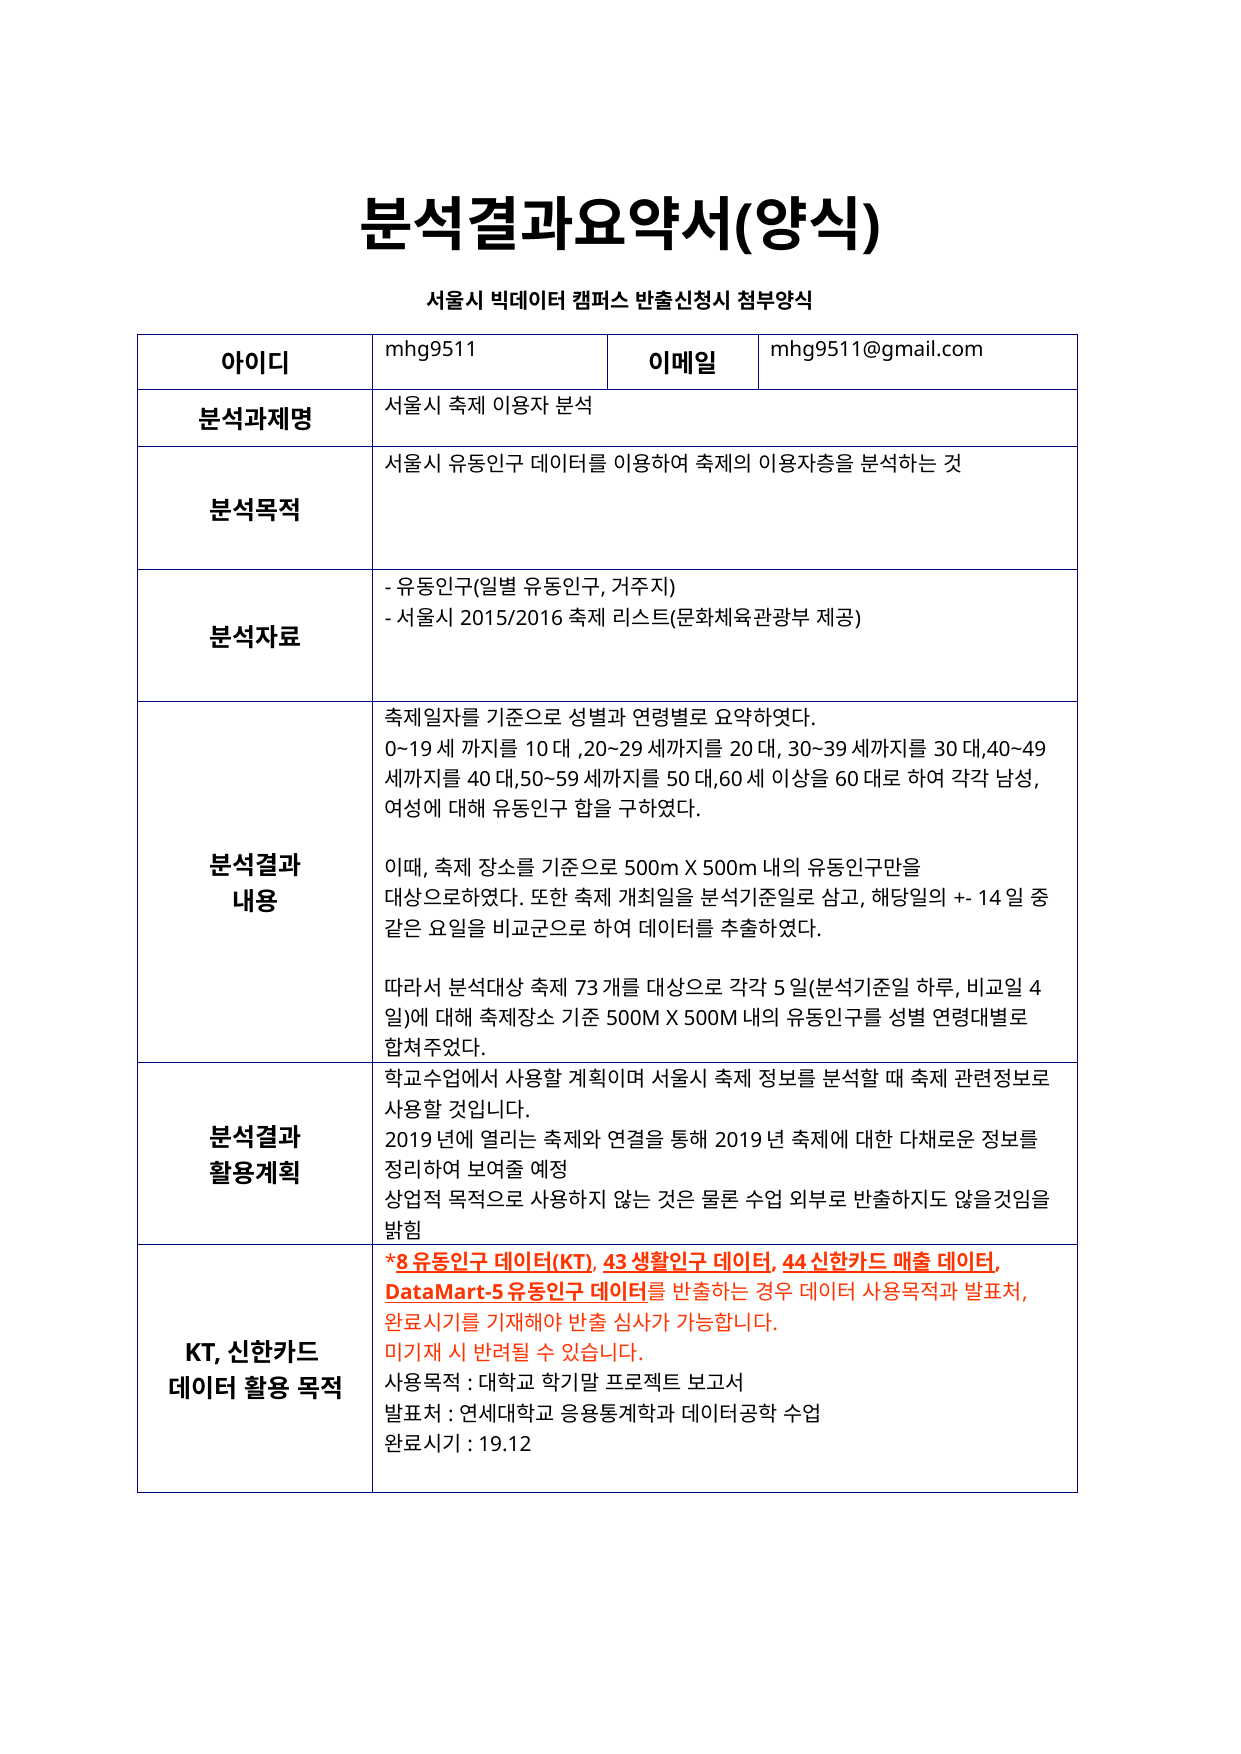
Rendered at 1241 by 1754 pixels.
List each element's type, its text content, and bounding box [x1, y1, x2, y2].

text 분석결과요약서(양식) [150, 177, 1090, 262]
table_header mhg9511 [373, 335, 607, 388]
table_cell 분석과제명 [138, 390, 372, 446]
table_cell 분석목적 [138, 447, 372, 569]
table_header mhg9511@gmail.com [759, 335, 1077, 388]
table_header 이메일 [608, 335, 758, 388]
table_cell *8유동인구 데이터(KT), 43생활인구 데이터, 44신한카드 매출 데이터, DataMart-5유동인구 데이터를 반출하는 경우 데이터 사용목적과 발표처, 완료시기를 기재해야 반출 심사가 가능합니다. 미기재 시 반려될 수 있습니다. 사용목적 : 대학교 학기말 프로젝트 보고서 발표처 : 연세대학교 응용통계학과 데이터공학 수업 완료시기 : 19.12 [373, 1245, 1077, 1492]
table_cell KT, 신한카드 데이터 활용 목적 [138, 1245, 372, 1492]
table_cell 서울시 유동인구 데이터를 이용하여 축제의 이용자층을 분석하는 것 [373, 447, 1077, 569]
table_cell 서울시 축제 이용자 분석 [373, 390, 1077, 446]
table_cell 축제일자를 기준으로 성별과 연령별로 요약하엿다. 0~19세 까지를 10대 ,20~29세까지를 20대, 30~39세까지를 30대,40~49세까지를 40대,50~59세까지를 50대,60세 이상을 60대로 하여 각각 남성, 여성에 대해 유동인구 합을 구하였다. 이때, 축제 장소를 기준으로 500m X 500m 내의 유동인구만을 대상으로하였다. 또한 축제 개최일을 분석기준일로 삼고, 해당일의 +- 14일 중 같은 요일을 비교군으로 하여 데이터를 추출하였다. 따라서 분석대상 축제 73개를 대상으로 각각 5일(분석기준일 하루, 비교일 4일)에 대해 축제장소 기준 500M X 500M내의 유동인구를 성별 연령대별로 합쳐주었다. [373, 702, 1077, 1062]
table_cell 분석결과 내용 [138, 702, 372, 1062]
text 서울시 빅데이터 캠퍼스 반출신청시 첨부양식 [150, 284, 1090, 315]
table_cell 분석자료 [138, 570, 372, 701]
table_cell - 유동인구(일별 유동인구, 거주지) - 서울시 2015/2016 축제 리스트(문화체육관광부 제공) [373, 570, 1077, 701]
table_header 아이디 [138, 335, 372, 388]
table_cell 학교수업에서 사용할 계획이며 서울시 축제 정보를 분석할 때 축제 관련정보로 사용할 것입니다. 2019년에 열리는 축제와 연결을 통해 2019년 축제에 대한 다채로운 정보를 정리하여 보여줄 예정 상업적 목적으로 사용하지 않는 것은 물론 수업 외부로 반출하지도 않을것임을 밝힘 [373, 1063, 1077, 1244]
table_cell 분석결과 활용계획 [138, 1063, 372, 1244]
